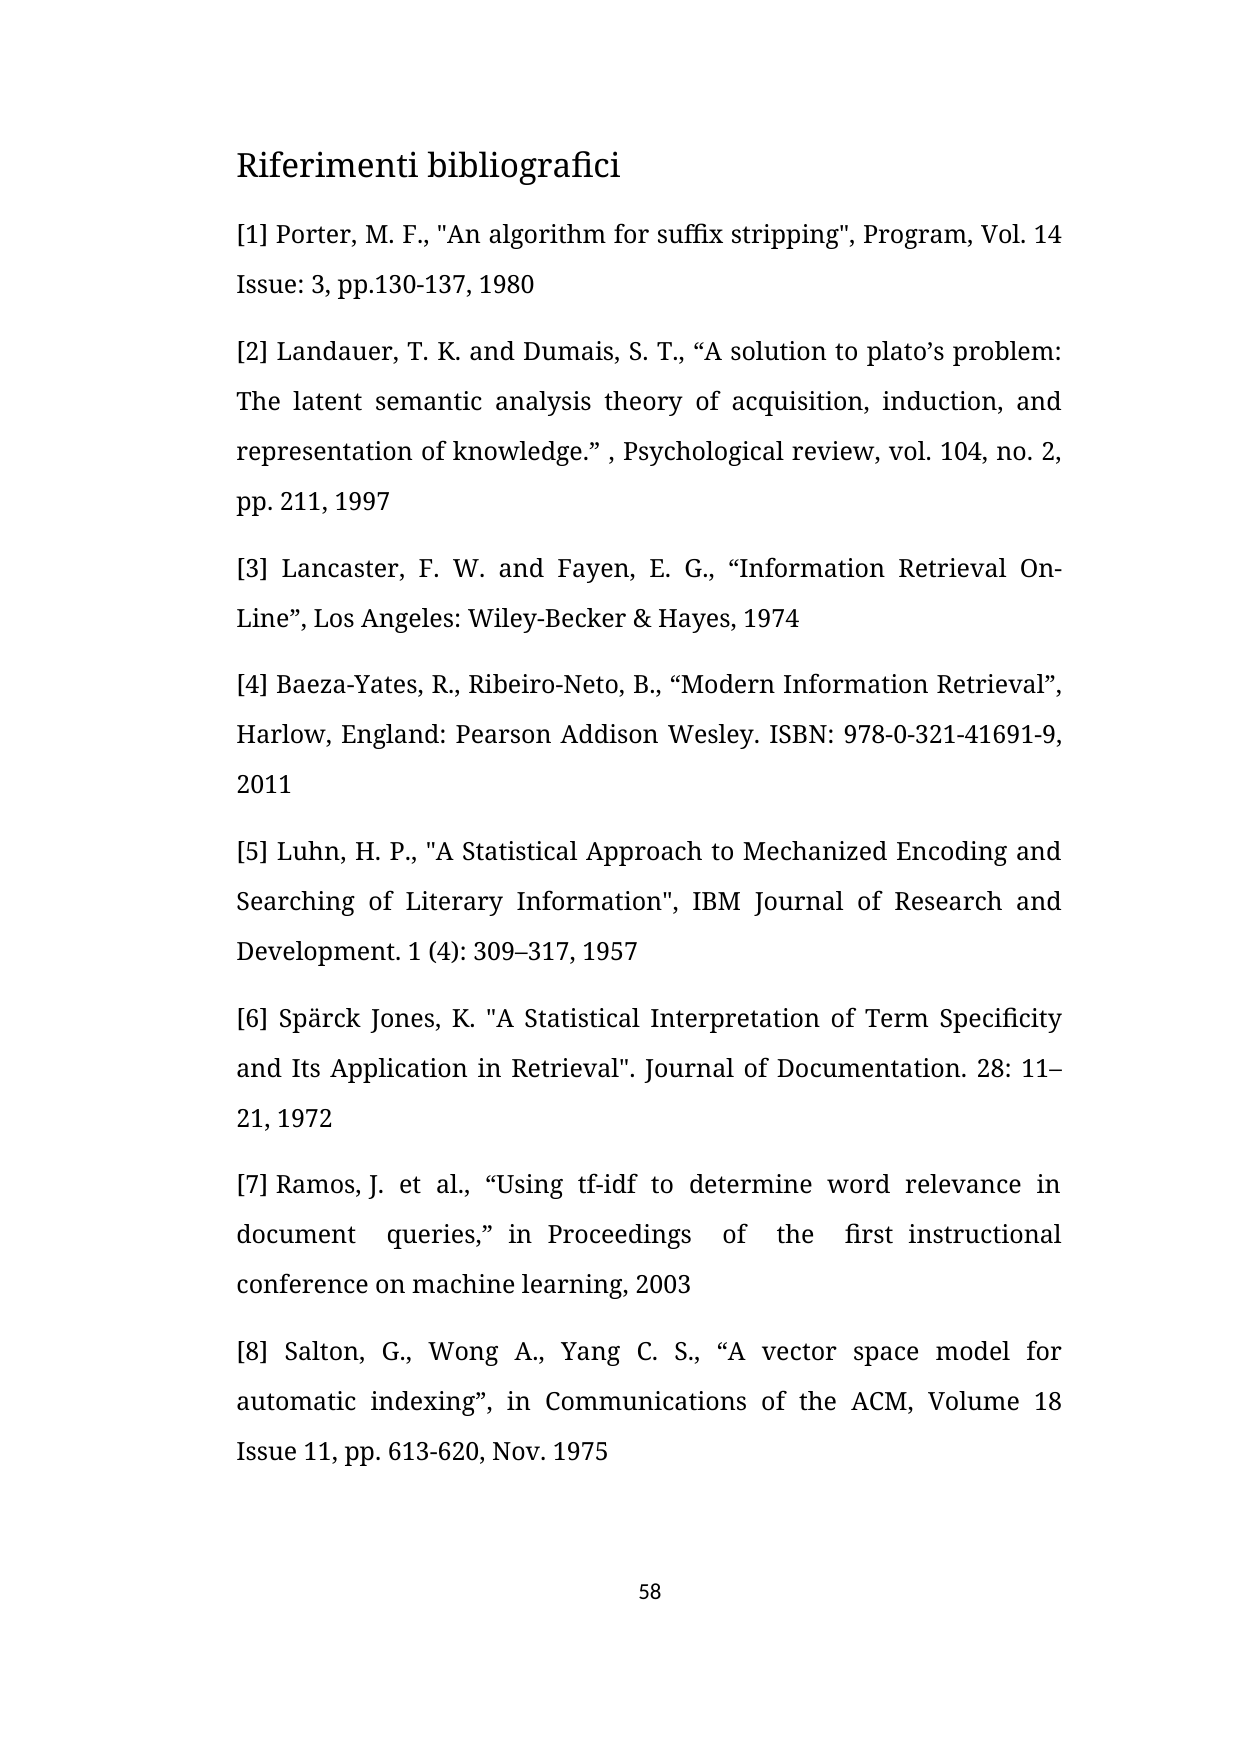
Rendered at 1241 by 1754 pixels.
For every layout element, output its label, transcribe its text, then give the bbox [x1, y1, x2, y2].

text [2] Landauer, T. K. and Dumais, S. T., “A solution to plato’s problem: The latent semantic analysis theory of acquisition, induction, and representation of knowledge.” , Psychological review, vol. 104, no. 2, pp. 211, 1997 [236, 320, 1063, 520]
text [5] Luhn, H. P., "A Statistical Approach to Mechanized Encoding and Searching of Literary Information", IBM Journal of Research and Development. 1 (4): 309–317, 1957 [236, 820, 1063, 970]
text [4] Baeza-Yates, R., Ribeiro-Neto, B., “Modern Information Retrieval”, Harlow, England: Pearson Addison Wesley. ISBN: 978-0-321-41691-9, 2011 [236, 654, 1063, 804]
text [6] Spärck Jones, K. "A Statistical Interpretation of Term Specificity and Its Application in Retrieval". Journal of Documentation. 28: 11–21, 1972 [236, 987, 1063, 1137]
text [7] Ramos, J. et al., “Using tf-idf to determine word relevance in document queries,” in Proceedings of the first instructional conference on machine learning, 2003 [236, 1154, 1063, 1304]
text Riferimenti bibliografici [236, 137, 1063, 187]
text [8] Salton, G., Wong A., Yang C. S., “A vector space model for automatic indexing”, in Communications of the ACM, Volume 18 Issue 11, pp. 613-620, Nov. 1975 [236, 1320, 1063, 1470]
text [3] Lancaster, F. W. and Fayen, E. G., “Information Retrieval On‐Line”, Los Angeles: Wiley‐Becker & Hayes, 1974 [236, 537, 1063, 637]
text [1] Porter, M. F., "An algorithm for suffix stripping", Program, Vol. 14 Issue: 3, pp.130-137, 1980 [236, 204, 1063, 304]
